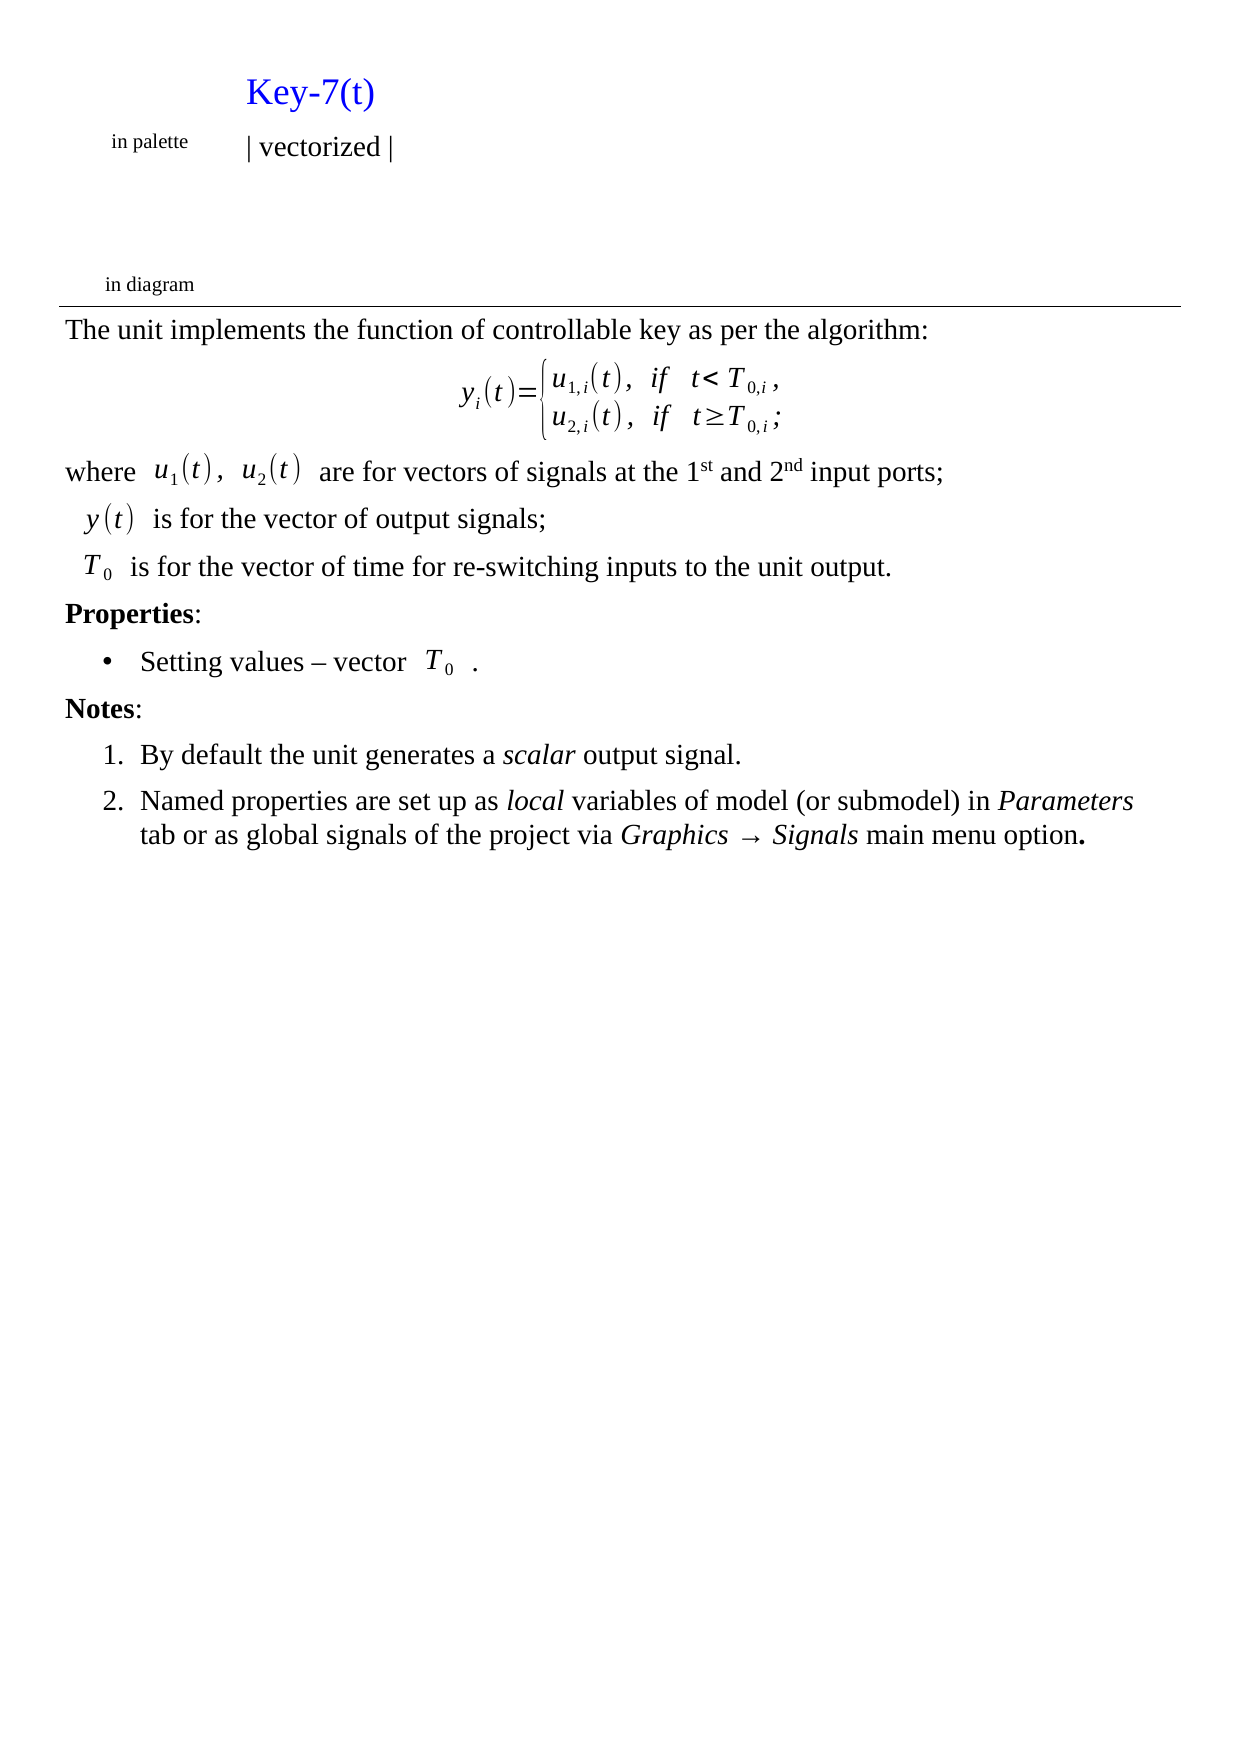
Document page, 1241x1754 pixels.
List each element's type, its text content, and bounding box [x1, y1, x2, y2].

table_cell in diagram [59, 266, 240, 306]
table_cell | vectorized | [240, 124, 1181, 181]
table_cell [240, 266, 1181, 306]
table_cell in palette [59, 124, 240, 181]
table_cell The unit implements the function of controllable key as per the algorithm: whereare for vectors of signals at the 1st and 2nd input ports; is for the vector of output signals; is for the vector of time for re-switching inputs to the unit output. Properties: Setting values – vector. Notes: By default the unit generates a scalar output signal. Named properties are set up as local variables of model (or submodel) in Parameters tab or as global signals of the project via Graphics → Signals main menu option. [59, 307, 1181, 868]
table_cell [59, 181, 240, 266]
table_header [59, 59, 240, 124]
table_header Key-7(t) [240, 59, 1181, 124]
table_cell [240, 181, 1181, 266]
